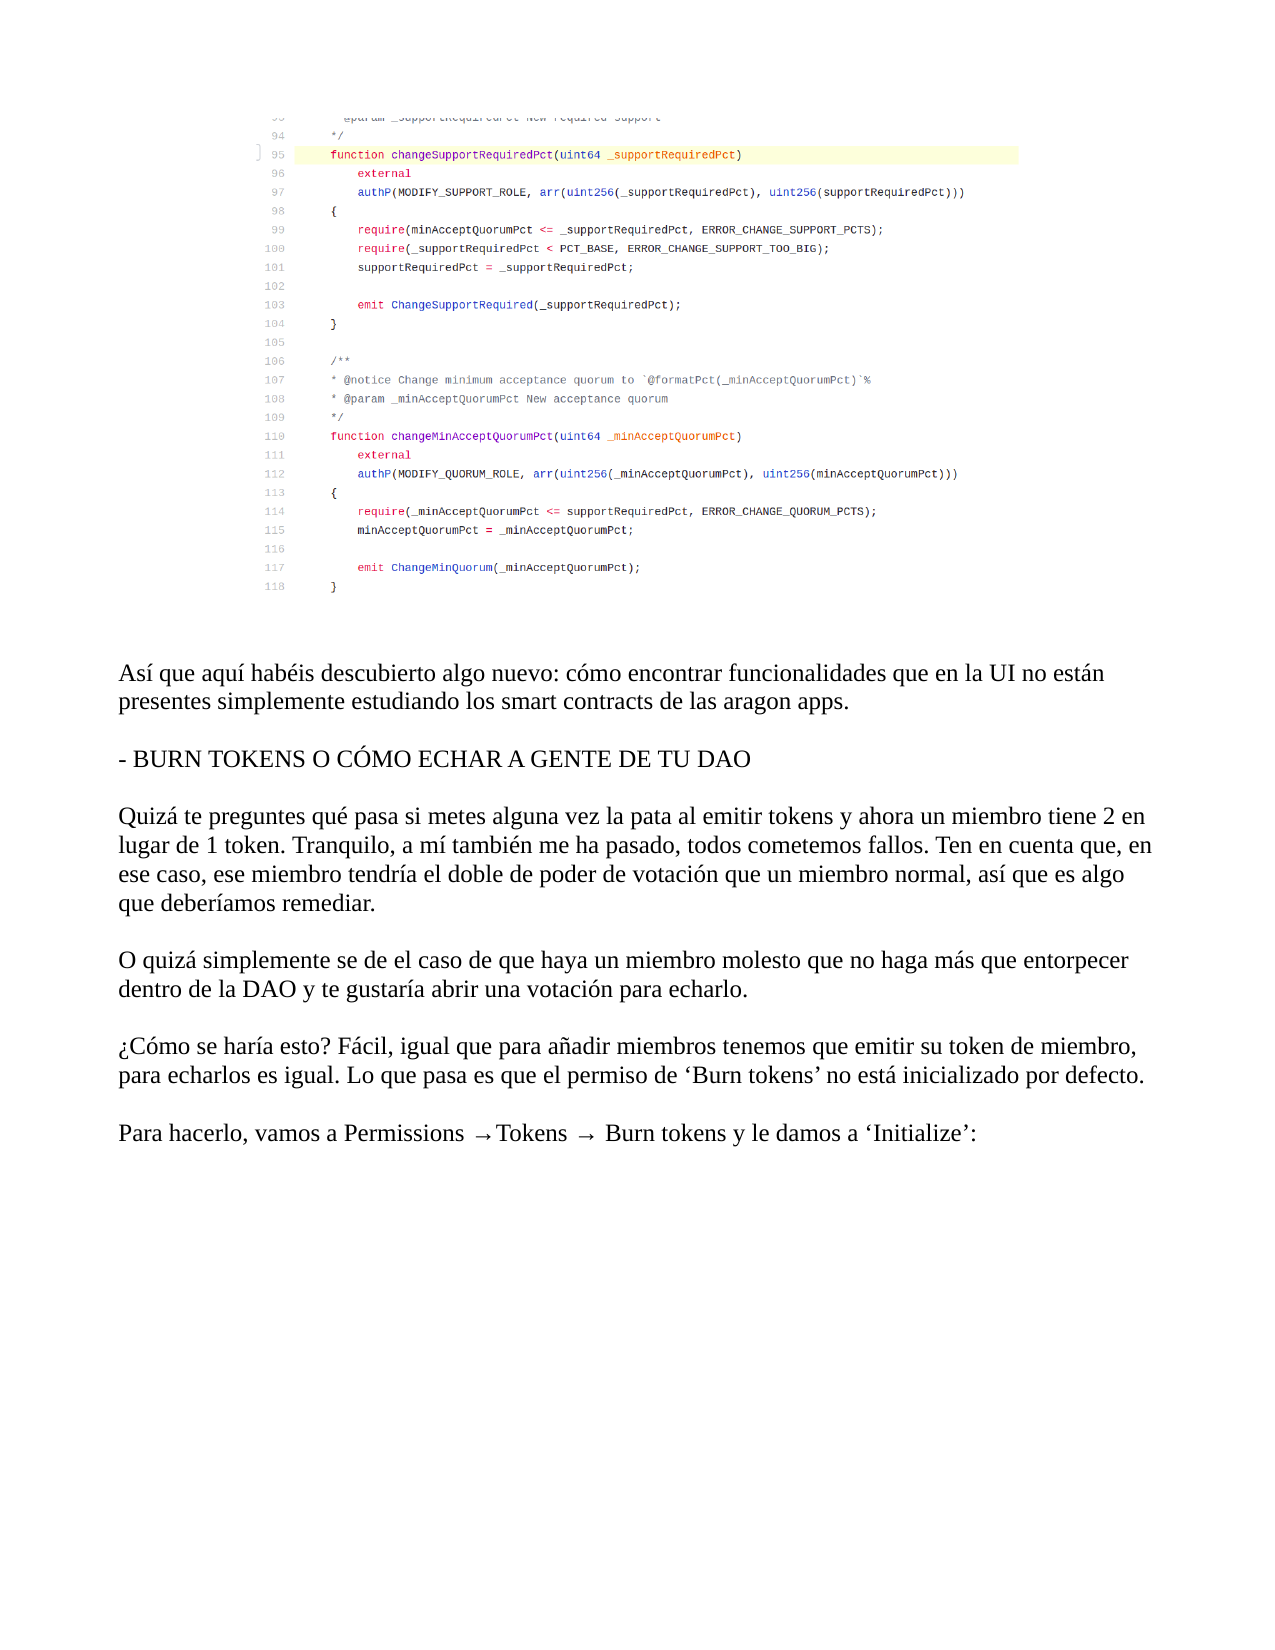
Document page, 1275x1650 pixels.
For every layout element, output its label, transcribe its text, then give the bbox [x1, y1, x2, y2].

text - BURN TOKENS O CÓMO ECHAR A GENTE DE TU DAO [118, 744, 1157, 773]
text O quizá simplemente se de el caso de que haya un miembro molesto que no haga más que entorpecer dentro de la DAO y te gustaría abrir una votación para echarlo. [118, 945, 1157, 1003]
text Así que aquí habéis descubierto algo nuevo: cómo encontrar funcionalidades que en la UI no están presentes simplemente estudiando los smart contracts de las aragon apps. [118, 658, 1157, 715]
picture [256, 118, 1019, 601]
text ¿Cómo se haría esto? Fácil, igual que para añadir miembros tenemos que emitir su token de miembro, para echarlos es igual. Lo que pasa es que el permiso de ‘Burn tokens’ no está inicializado por defecto. [118, 1031, 1157, 1089]
text Quizá te preguntes qué pasa si metes alguna vez la pata al emitir tokens y ahora un miembro tiene 2 en lugar de 1 token. Tranquilo, a mí también me ha pasado, todos cometemos fallos. Ten en cuenta que, en ese caso, ese miembro tendría el doble de poder de votación que un miembro normal, así que es algo que deberíamos remediar. [118, 801, 1157, 916]
text Para hacerlo, vamos a Permissions →Tokens → Burn tokens y le damos a ‘Initialize’: [118, 1118, 1157, 1146]
